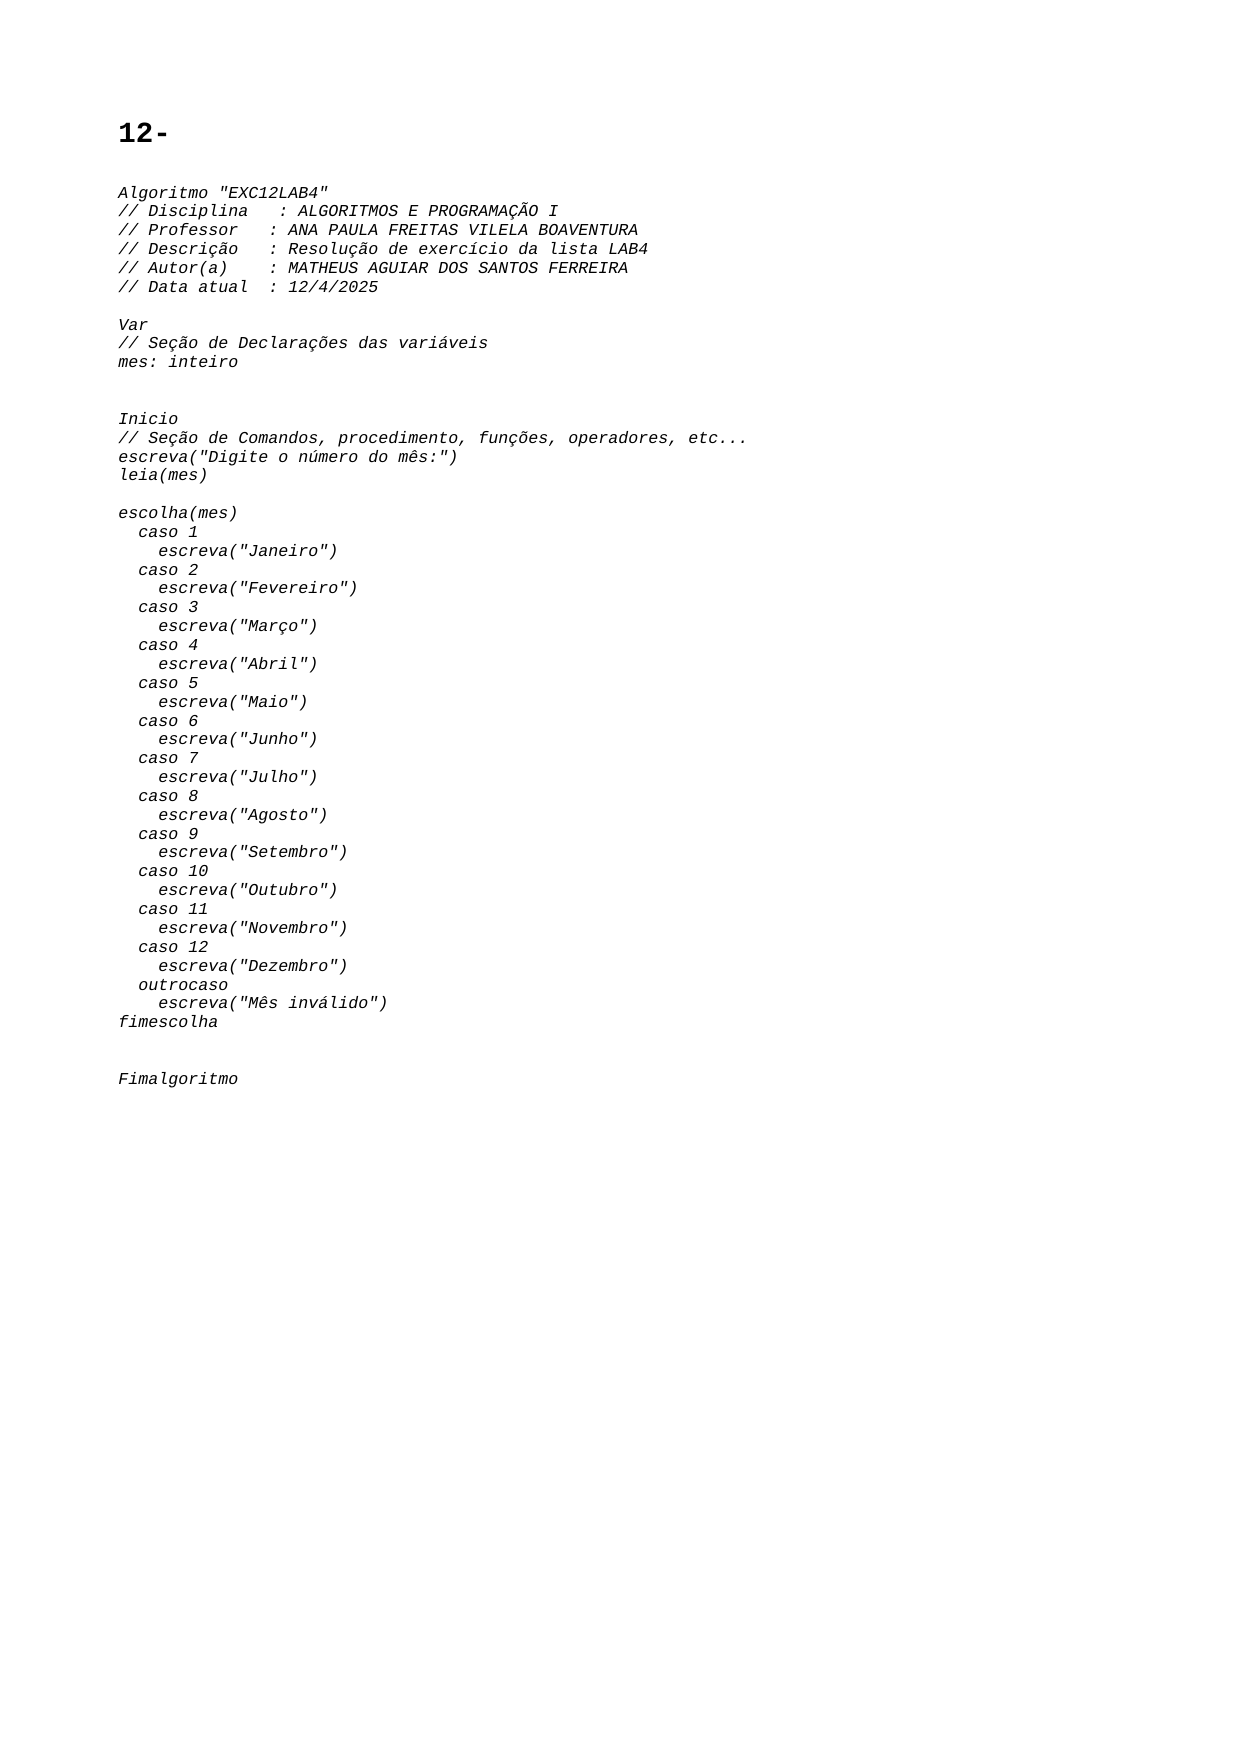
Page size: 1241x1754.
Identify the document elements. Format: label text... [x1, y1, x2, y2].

text Inicio [118, 410, 1122, 429]
text escreva("Setembro") [118, 844, 1122, 863]
text escreva("Julho") [118, 769, 1122, 787]
text escreva("Novembro") [118, 919, 1122, 938]
text escreva("Março") [118, 618, 1122, 637]
text // Seção de Declarações das variáveis [118, 335, 1122, 354]
text // Autor(a) : MATHEUS AGUIAR DOS SANTOS FERREIRA [118, 259, 1122, 278]
text caso 11 [118, 901, 1122, 919]
text caso 7 [118, 750, 1122, 769]
text escreva("Abril") [118, 656, 1122, 674]
text fimescolha [118, 1014, 1122, 1033]
text mes: inteiro [118, 354, 1122, 373]
text // Disciplina : ALGORITMOS E PROGRAMAÇÃO I [118, 203, 1122, 222]
text Var [118, 316, 1122, 335]
text Fimalgoritmo [118, 1070, 1122, 1089]
text caso 1 [118, 523, 1122, 542]
text escreva("Digite o número do mês:") [118, 448, 1122, 467]
text caso 2 [118, 561, 1122, 580]
text escreva("Junho") [118, 731, 1122, 750]
text escreva("Janeiro") [118, 542, 1122, 561]
text escreva("Maio") [118, 693, 1122, 712]
text // Professor : ANA PAULA FREITAS VILELA BOAVENTURA [118, 222, 1122, 241]
text caso 12 [118, 938, 1122, 957]
text outrocaso [118, 976, 1122, 995]
text leia(mes) [118, 467, 1122, 486]
text escolha(mes) [118, 505, 1122, 523]
text 12- [118, 118, 1122, 151]
text caso 4 [118, 637, 1122, 656]
text escreva("Agosto") [118, 806, 1122, 825]
text // Seção de Comandos, procedimento, funções, operadores, etc... [118, 429, 1122, 448]
text caso 3 [118, 599, 1122, 618]
text Algoritmo "EXC12LAB4" [118, 184, 1122, 203]
text // Descrição : Resolução de exercício da lista LAB4 [118, 241, 1122, 259]
text caso 6 [118, 712, 1122, 731]
text // Data atual : 12/4/2025 [118, 278, 1122, 297]
text escreva("Fevereiro") [118, 580, 1122, 599]
text escreva("Dezembro") [118, 957, 1122, 976]
text caso 5 [118, 674, 1122, 693]
text caso 9 [118, 825, 1122, 844]
text escreva("Outubro") [118, 882, 1122, 901]
text caso 8 [118, 787, 1122, 806]
text escreva("Mês inválido") [118, 995, 1122, 1014]
text caso 10 [118, 863, 1122, 882]
